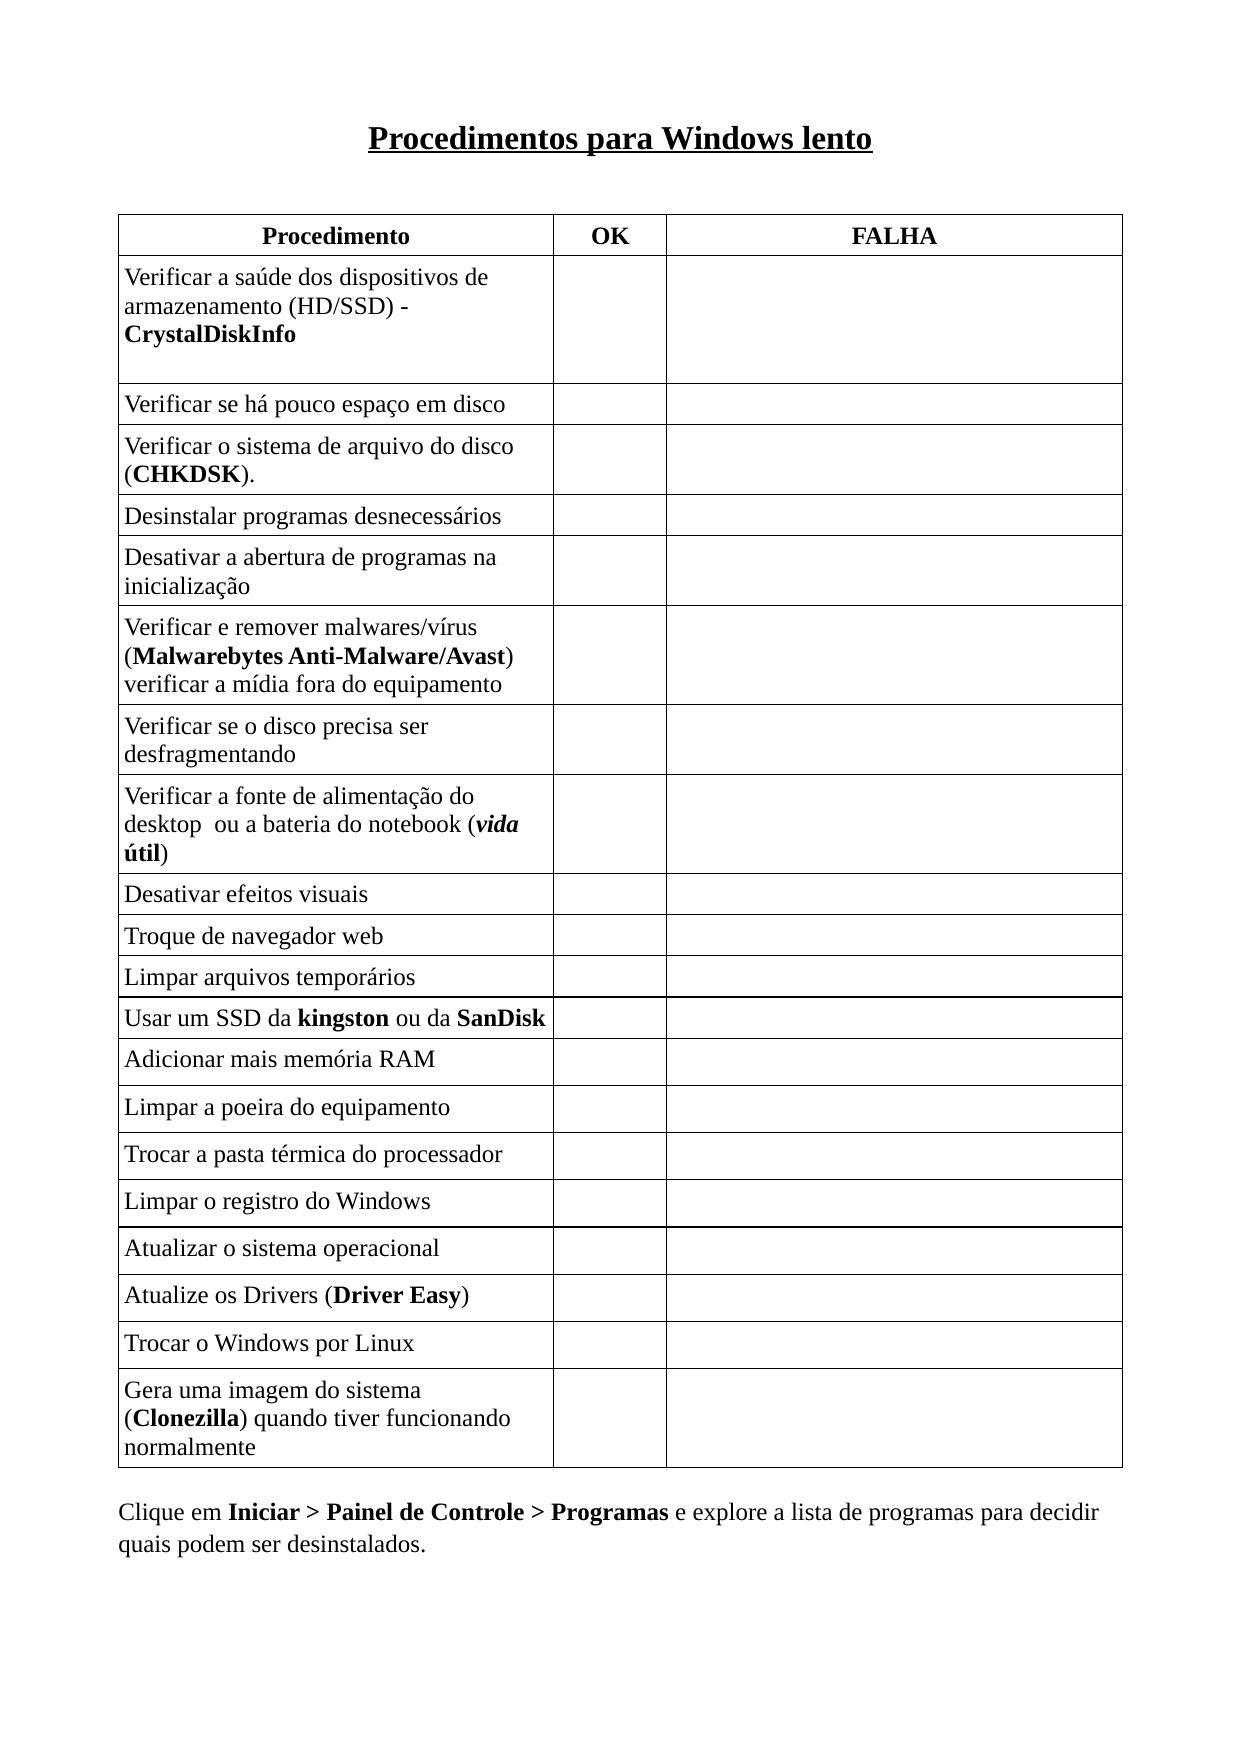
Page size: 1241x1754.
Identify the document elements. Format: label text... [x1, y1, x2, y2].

table_cell Desinstalar programas desnecessários [119, 495, 553, 535]
table_cell [554, 1180, 666, 1226]
table_cell [554, 495, 666, 535]
table_cell [554, 384, 666, 424]
table_cell [554, 915, 666, 955]
table_cell Atualizar o sistema operacional [119, 1228, 553, 1274]
table_cell Desativar a abertura de programas na inicialização [119, 536, 553, 605]
table_cell [554, 705, 666, 774]
table_cell [667, 1275, 1122, 1321]
table_cell Trocar a pasta térmica do processador [119, 1133, 553, 1179]
table_cell Adicionar mais memória RAM [119, 1039, 553, 1085]
table_cell Troque de navegador web [119, 915, 553, 955]
table_header FALHA [667, 215, 1122, 255]
table_cell [554, 775, 666, 873]
table_cell Verificar e remover malwares/vírus (Malwarebytes Anti-Malware/Avast) verificar a mídia fora do equipamento [119, 606, 553, 704]
table_cell [667, 956, 1122, 996]
table_header OK [554, 215, 666, 255]
text Clique em Iniciar > Painel de Controle > Programas e explore a lista de programas para decidir quais podem ser desinstalados. [118, 1497, 1122, 1558]
table_cell [667, 915, 1122, 955]
table_cell Limpar arquivos temporários [119, 956, 553, 996]
table_cell [667, 1180, 1122, 1226]
table_cell [667, 1133, 1122, 1179]
table_cell [667, 384, 1122, 424]
table_cell Verificar se há pouco espaço em disco [119, 384, 553, 424]
table_cell [554, 956, 666, 996]
table_cell Trocar o Windows por Linux [119, 1322, 553, 1368]
table_cell [667, 1228, 1122, 1274]
table_cell Verificar se o disco precisa ser desfragmentando [119, 705, 553, 774]
table_cell Limpar o registro do Windows [119, 1180, 553, 1226]
table_cell Verificar a saúde dos dispositivos de armazenamento (HD/SSD) - CrystalDiskInfo [119, 256, 553, 383]
table_cell Gera uma imagem do sistema (Clonezilla) quando tiver funcionando normalmente [119, 1369, 553, 1467]
table_cell [667, 705, 1122, 774]
table_cell Verificar a fonte de alimentação do desktop ou a bateria do notebook (vida útil) [119, 775, 553, 873]
table_cell [554, 874, 666, 914]
table_cell [667, 256, 1122, 383]
table_header Procedimento [119, 215, 553, 255]
table_cell Atualize os Drivers (Driver Easy) [119, 1275, 553, 1321]
table_cell Usar um SSD da kingston ou da SanDisk [119, 998, 553, 1038]
table_cell [554, 1369, 666, 1467]
table_cell [667, 1369, 1122, 1467]
table_cell [554, 1086, 666, 1132]
table_cell [667, 775, 1122, 873]
table_cell [554, 1322, 666, 1368]
table_cell Limpar a poeira do equipamento [119, 1086, 553, 1132]
table_cell [667, 874, 1122, 914]
table_cell [554, 1228, 666, 1274]
table_cell [554, 606, 666, 704]
table_cell [667, 1086, 1122, 1132]
text Procedimentos para Windows lento [118, 118, 1122, 156]
table_cell [667, 1322, 1122, 1368]
table_cell [667, 425, 1122, 494]
table_cell [554, 425, 666, 494]
table_cell [554, 1275, 666, 1321]
table_cell [554, 536, 666, 605]
table_cell [554, 1133, 666, 1179]
table_cell [554, 1039, 666, 1085]
table_cell [554, 998, 666, 1038]
table_cell [667, 998, 1122, 1038]
table_cell Desativar efeitos visuais [119, 874, 553, 914]
table_cell [667, 495, 1122, 535]
table_cell [554, 256, 666, 383]
table_cell Verificar o sistema de arquivo do disco (CHKDSK). [119, 425, 553, 494]
table_cell [667, 606, 1122, 704]
table_cell [667, 536, 1122, 605]
table_cell [667, 1039, 1122, 1085]
